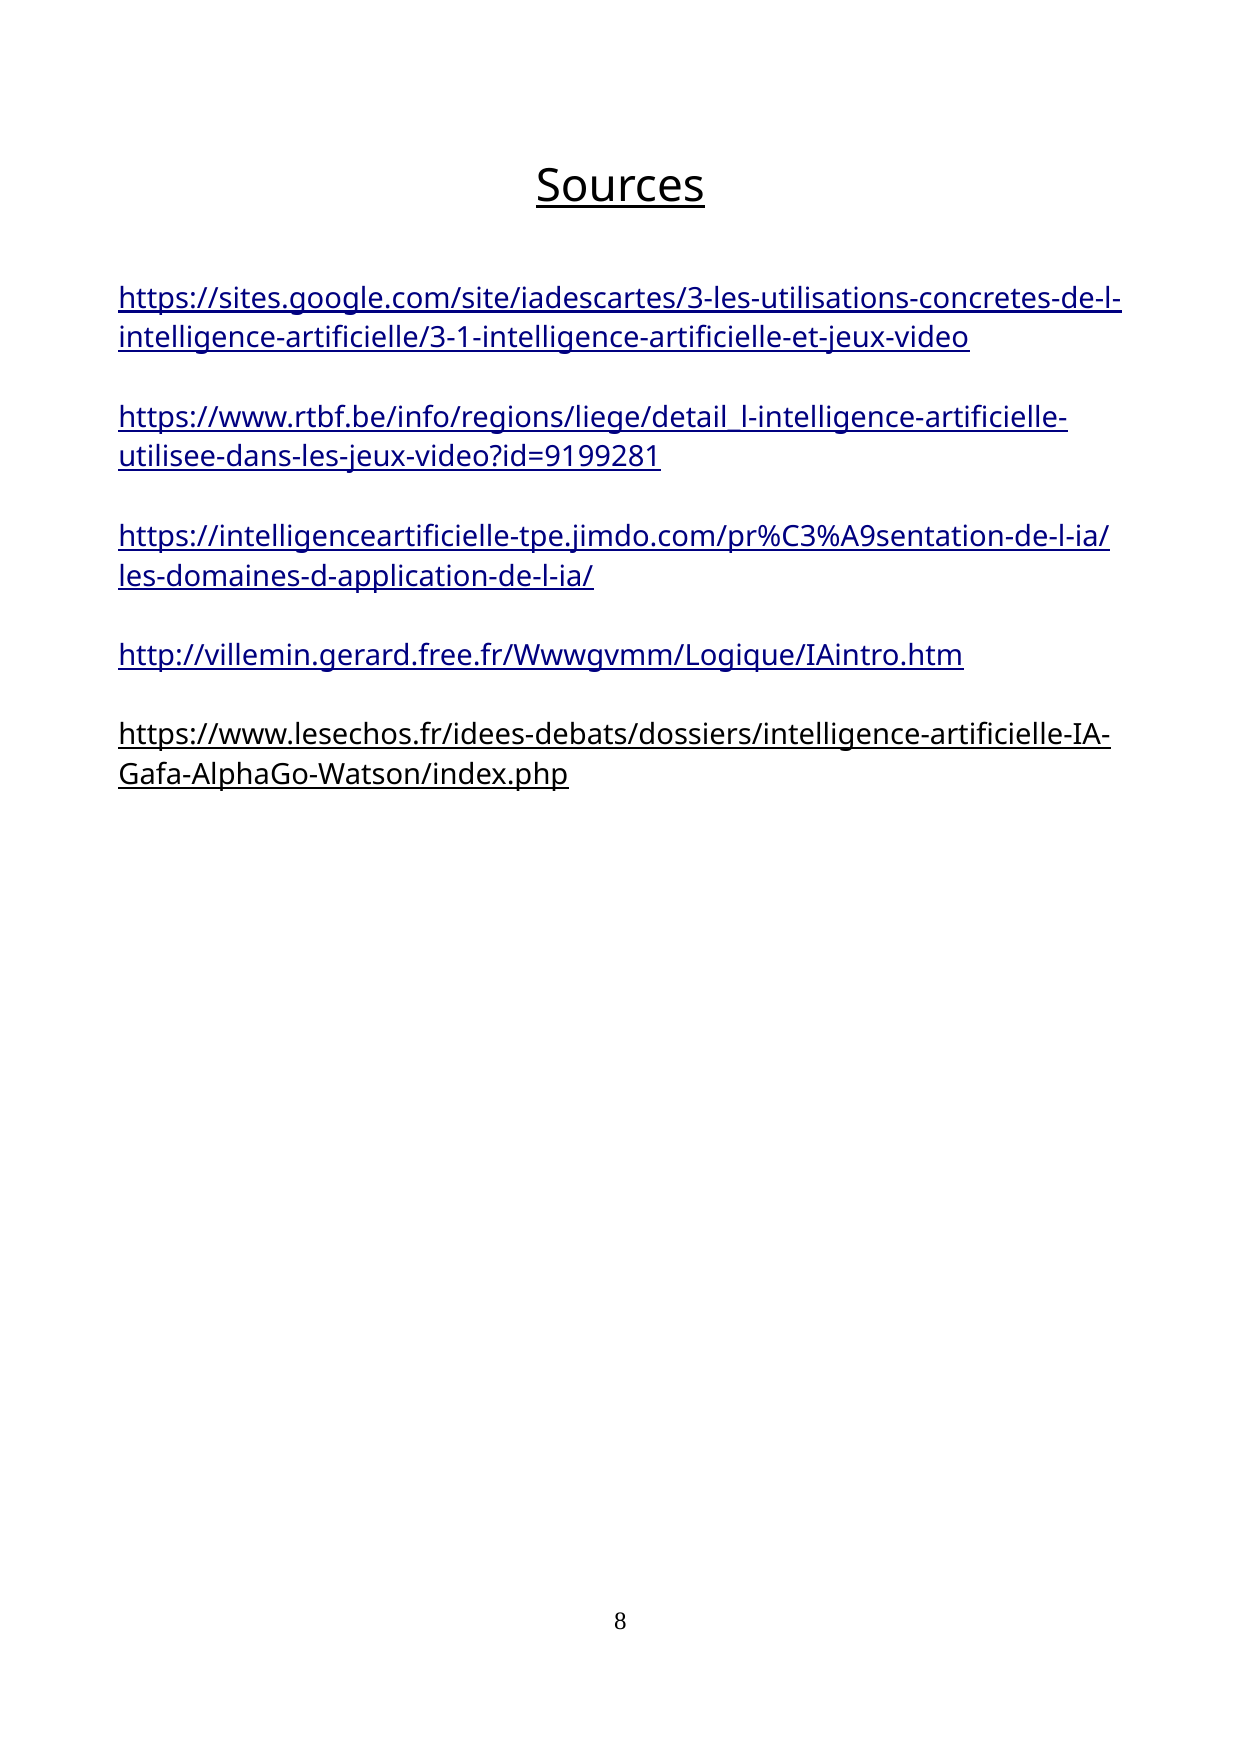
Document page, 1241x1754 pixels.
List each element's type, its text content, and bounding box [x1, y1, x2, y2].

text https://intelligenceartificielle-tpe.jimdo.com/pr%C3%A9sentation-de-l-ia/les-domaines-d-application-de-l-ia/ [118, 515, 1122, 594]
text https://sites.google.com/site/iadescartes/3-les-utilisations-concretes-de-l- [118, 277, 1122, 310]
text https://www.rtbf.be/info/regions/liege/detail_l-intelligence-artificielle-utilisee-dans-les-jeux-video?id=9199281 [118, 396, 1122, 475]
text http://villemin.gerard.free.fr/Wwwgvmm/Logique/IAintro.htm [118, 634, 1122, 674]
text intelligence-artificielle/3-1-intelligence-artificielle-et-jeux-video [118, 313, 1122, 356]
text Sources [118, 152, 1122, 214]
text https://www.lesechos.fr/idees-debats/dossiers/intelligence-artificielle-IA-Gafa-AlphaGo-Watson/index.php [118, 713, 1122, 793]
